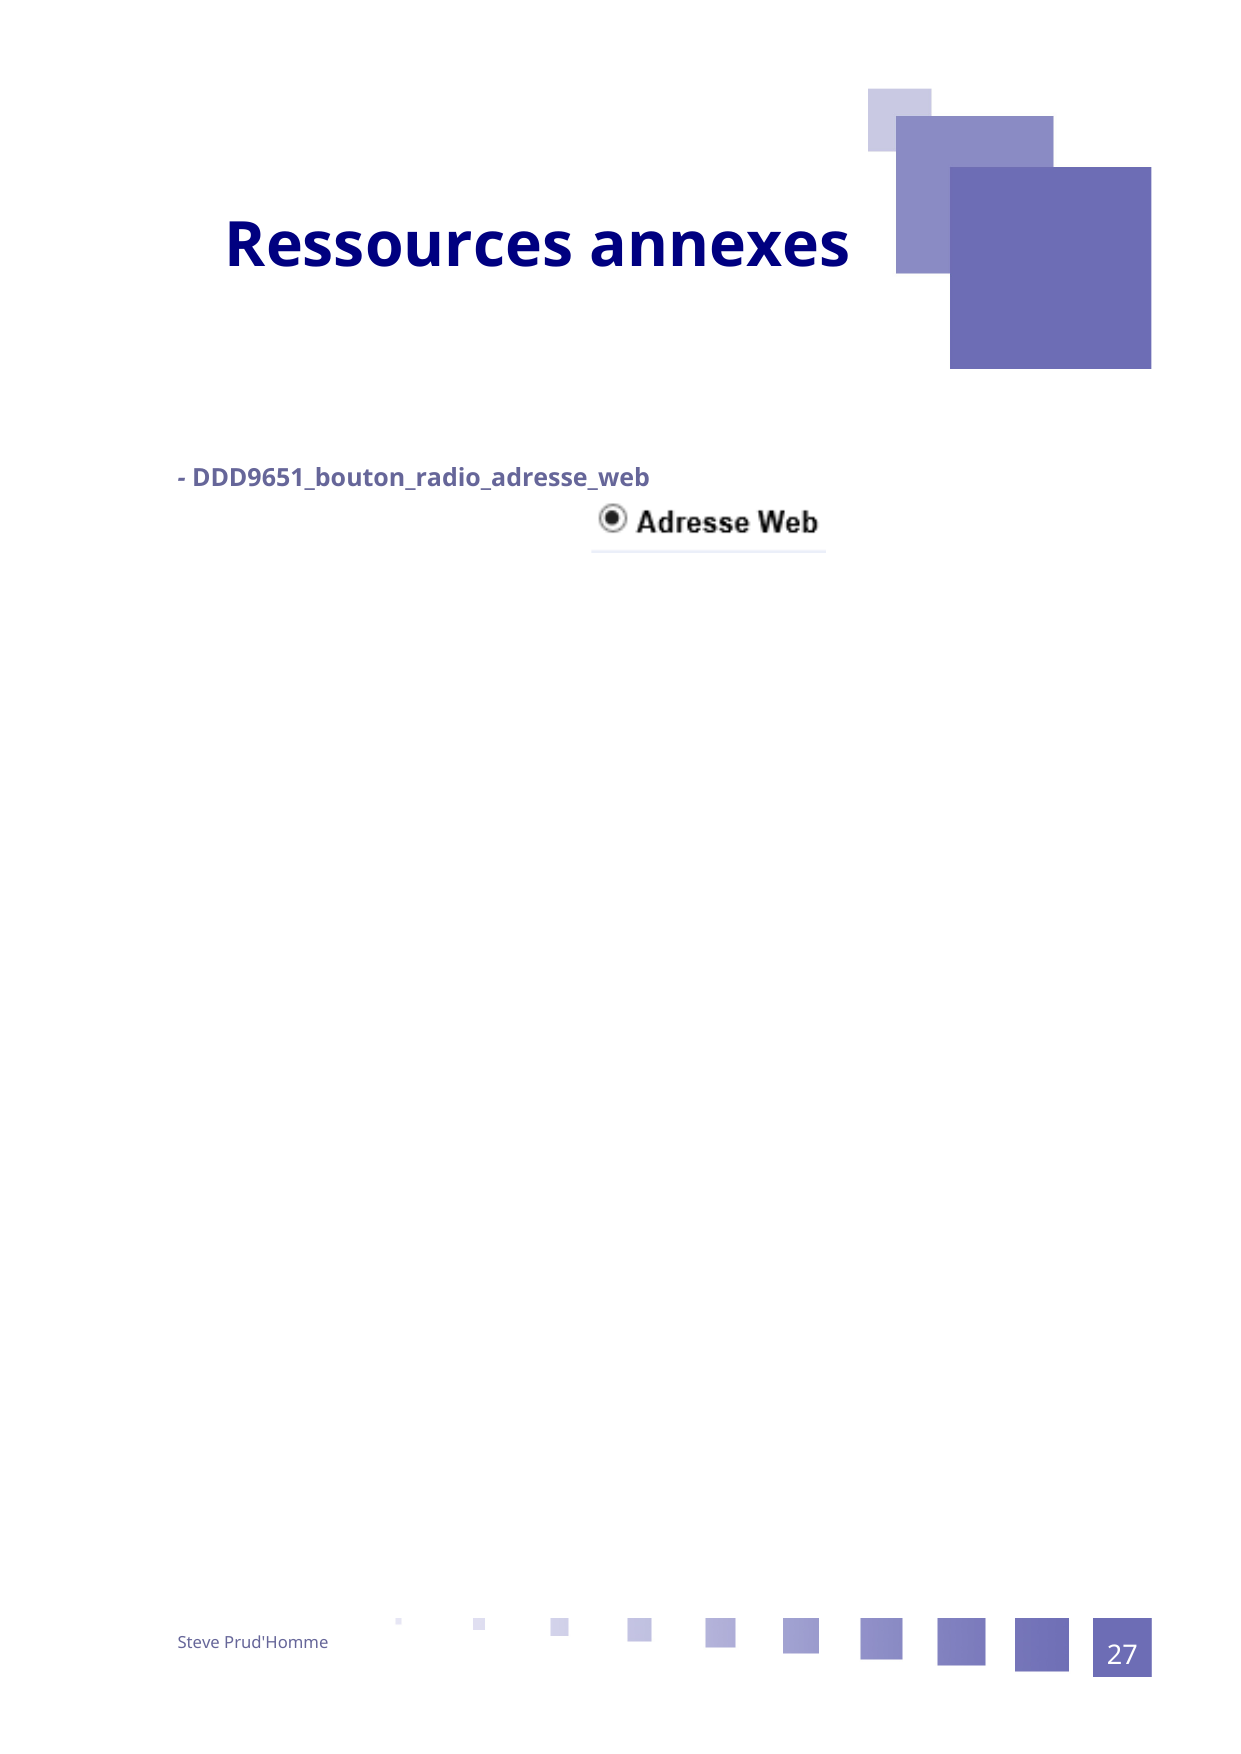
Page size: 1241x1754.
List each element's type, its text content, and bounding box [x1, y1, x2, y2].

title - DDD9651_bouton_radio_adresse_web [177, 460, 1152, 494]
picture [351, 494, 1152, 889]
title Ressources annexes [224, 199, 868, 284]
picture [351, 88, 1152, 460]
picture [351, 1618, 1152, 1678]
